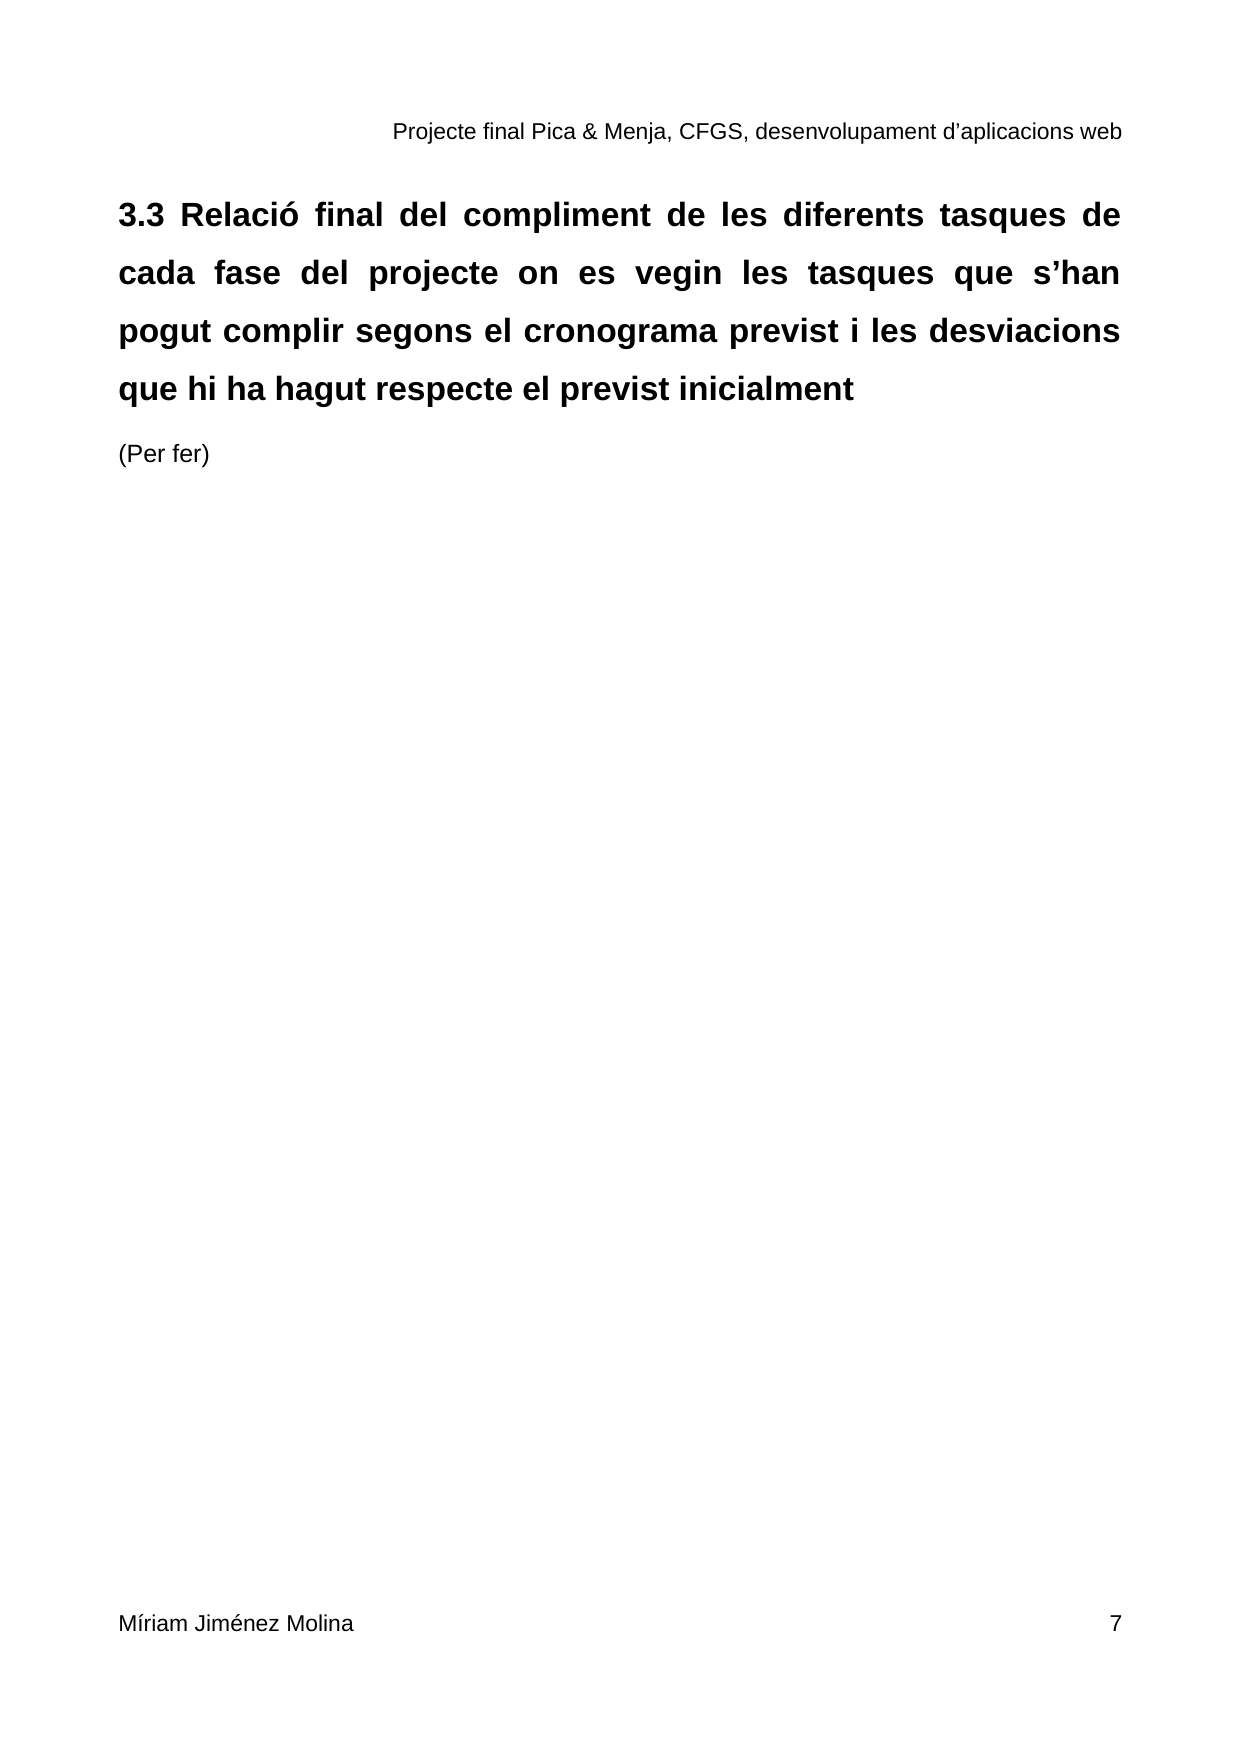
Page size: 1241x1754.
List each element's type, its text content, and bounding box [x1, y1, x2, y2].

subtitle 3.3 Relació final del compliment de les diferents tasques de cada fase del projecte on es vegin les tasques que s’han pogut complir segons el cronograma previst i les desviacions que hi ha hagut respecte el previst inicialment [118, 195, 1122, 407]
text (Per fer) [118, 439, 1122, 468]
